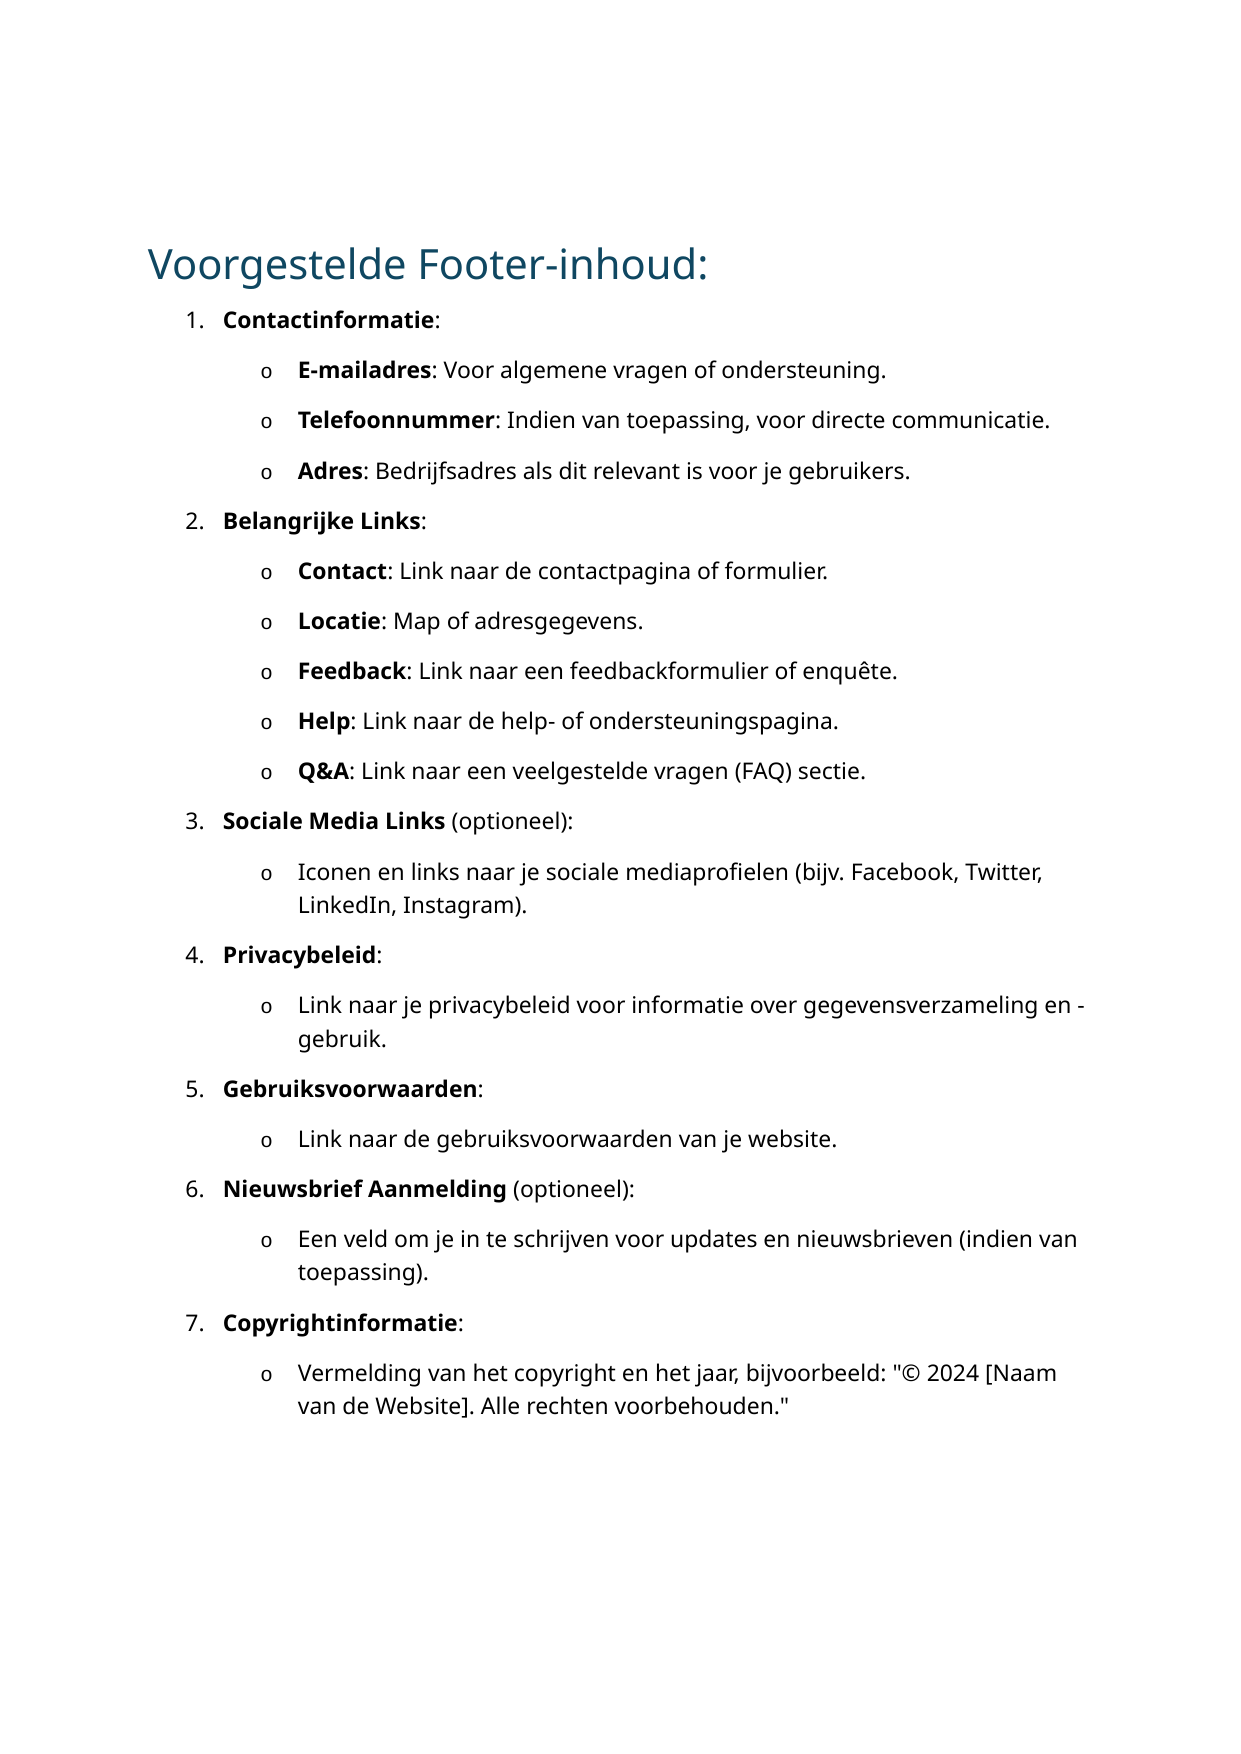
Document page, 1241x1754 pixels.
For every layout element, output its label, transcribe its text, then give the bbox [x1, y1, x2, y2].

list Help: Link naar de help- of ondersteuningspagina. [260, 705, 1093, 736]
list Telefoonnummer: Indien van toepassing, voor directe communicatie. [260, 404, 1093, 436]
list Adres: Bedrijfsadres als dit relevant is voor je gebruikers. [260, 454, 1093, 486]
list Q&A: Link naar een veelgestelde vragen (FAQ) sectie. [260, 755, 1093, 786]
list E-mailadres: Voor algemene vragen of ondersteuning. [260, 354, 1093, 386]
list Belangrijke Links: [185, 505, 1093, 536]
list Locatie: Map of adresgegevens. [260, 605, 1093, 636]
list Link naar je privacybeleid voor informatie over gegevensverzameling en -gebruik. [260, 989, 1093, 1054]
list Nieuwsbrief Aanmelding (optioneel): [185, 1173, 1093, 1204]
subtitle Voorgestelde Footer-inhoud: [148, 235, 1093, 292]
list Privacybeleid: [185, 939, 1093, 970]
list Sociale Media Links (optioneel): [185, 805, 1093, 837]
list Contact: Link naar de contactpagina of formulier. [260, 555, 1093, 586]
list Iconen en links naar je sociale mediaprofielen (bijv. Facebook, Twitter, LinkedIn, Instagram). [260, 855, 1093, 920]
list Gebruiksvoorwaarden: [185, 1073, 1093, 1104]
list Link naar de gebruiksvoorwaarden van je website. [260, 1123, 1093, 1154]
list Contactinformatie: [185, 304, 1093, 336]
list Feedback: Link naar een feedbackformulier of enquête. [260, 655, 1093, 686]
list Vermelding van het copyright en het jaar, bijvoorbeeld: "© 2024 [Naam van de Website]. Alle rechten voorbehouden." [260, 1357, 1093, 1421]
list Copyrightinformatie: [185, 1306, 1093, 1338]
list Een veld om je in te schrijven voor updates en nieuwsbrieven (indien van toepassing). [260, 1223, 1093, 1288]
